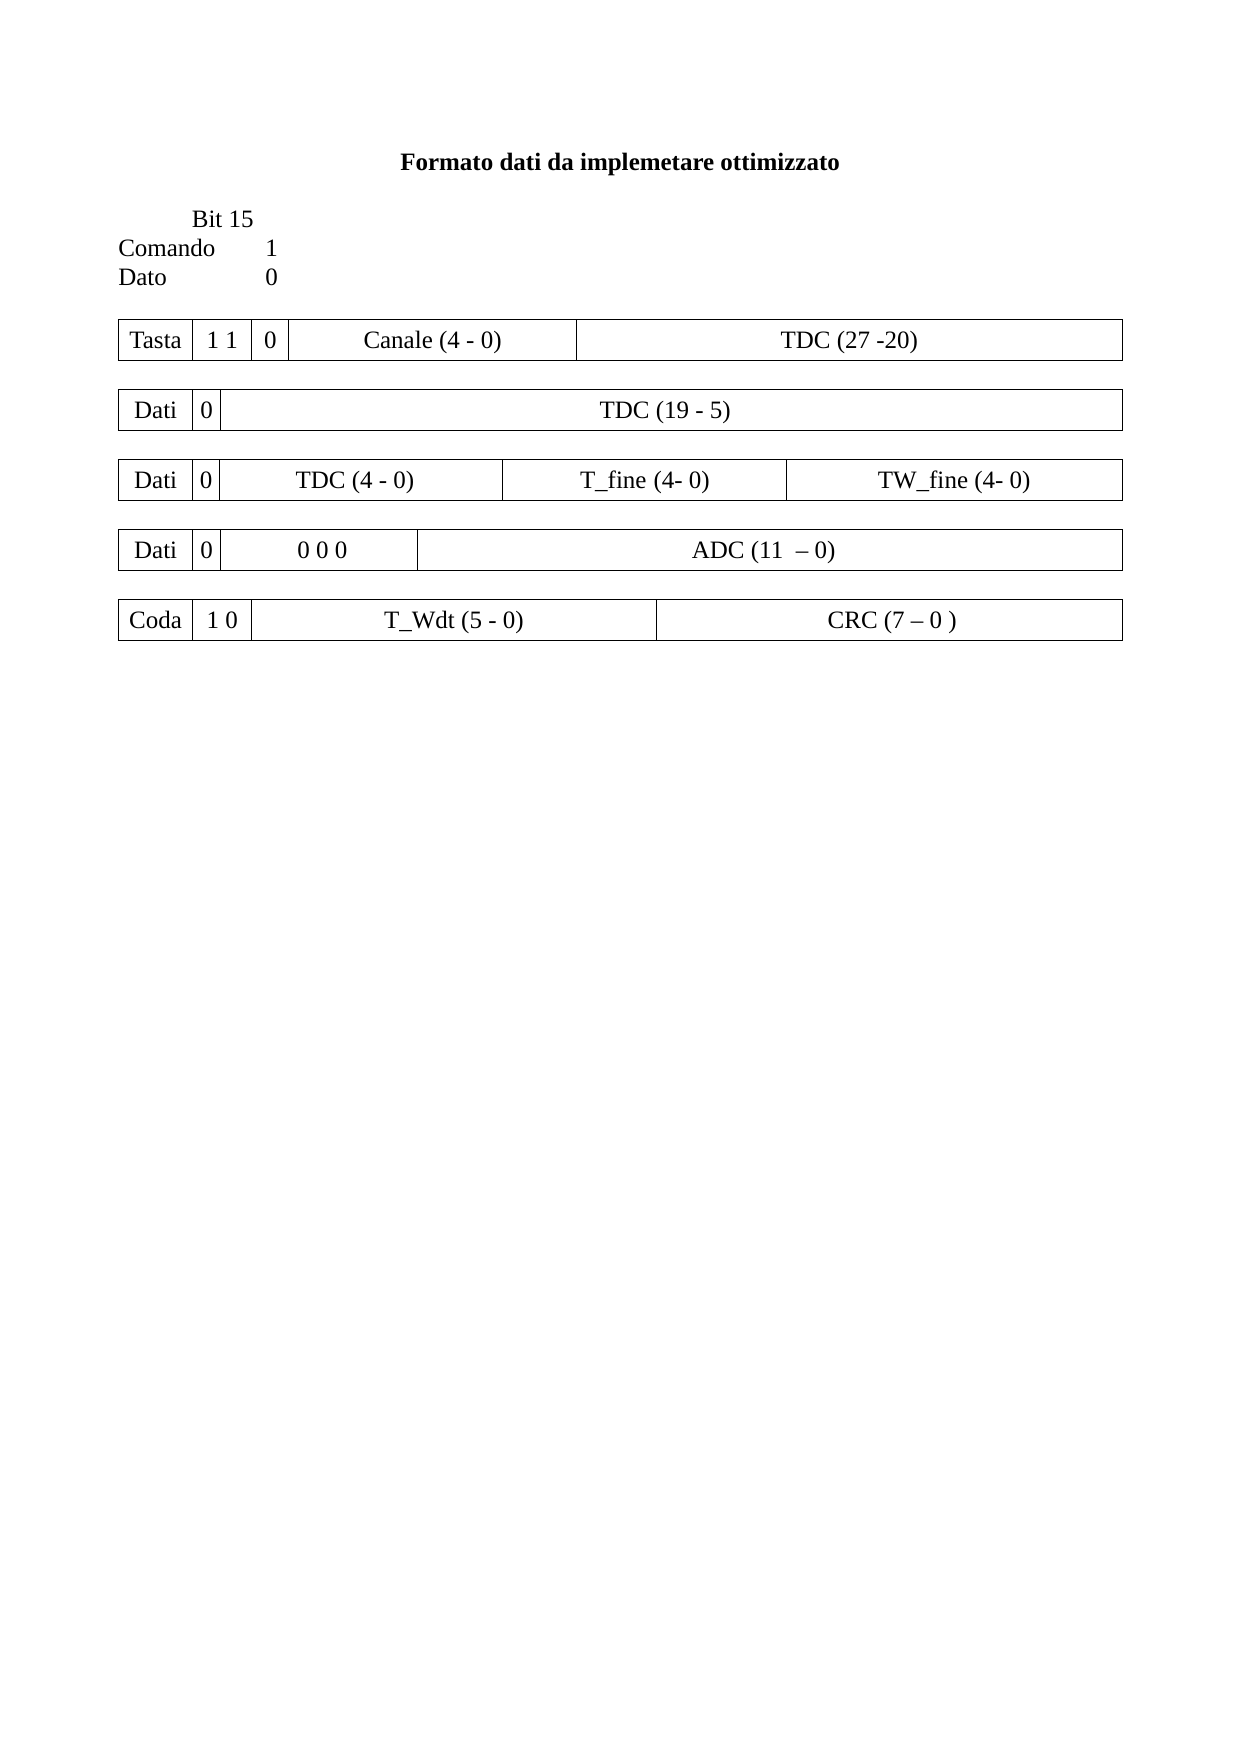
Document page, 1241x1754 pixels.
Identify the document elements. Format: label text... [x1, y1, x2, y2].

text Bit 15 [118, 204, 1122, 233]
table_header Coda [119, 600, 192, 640]
table_header CRC (7 – 0 ) [657, 600, 1122, 640]
table_header TDC (19 - 5) [221, 390, 1122, 430]
table_header 0 [193, 390, 220, 430]
table_header Tasta [119, 320, 192, 360]
table_header Canale (4 - 0) [289, 320, 576, 360]
text Comando 1 [118, 233, 1122, 262]
table_header 0 0 0 [221, 530, 417, 570]
table_header Dati [119, 530, 192, 570]
table_header TDC (4 - 0) [220, 460, 502, 500]
table_header Dati [119, 390, 192, 430]
text Formato dati da implemetare ottimizzato [118, 147, 1122, 176]
table_header 0 [252, 320, 288, 360]
table_header TW_fine (4- 0) [787, 460, 1122, 500]
table_header T_Wdt (5 - 0) [252, 600, 656, 640]
table_header Dati [119, 460, 192, 500]
table_header 0 [193, 460, 219, 500]
table_header ADC (11 – 0) [418, 530, 1122, 570]
table_header 1 1 [193, 320, 251, 360]
table_header 1 0 [193, 600, 251, 640]
table_header 0 [193, 530, 220, 570]
text Dato 0 [118, 262, 1122, 291]
table_header TDC (27 -20) [577, 320, 1122, 360]
table_header T_fine (4- 0) [503, 460, 786, 500]
